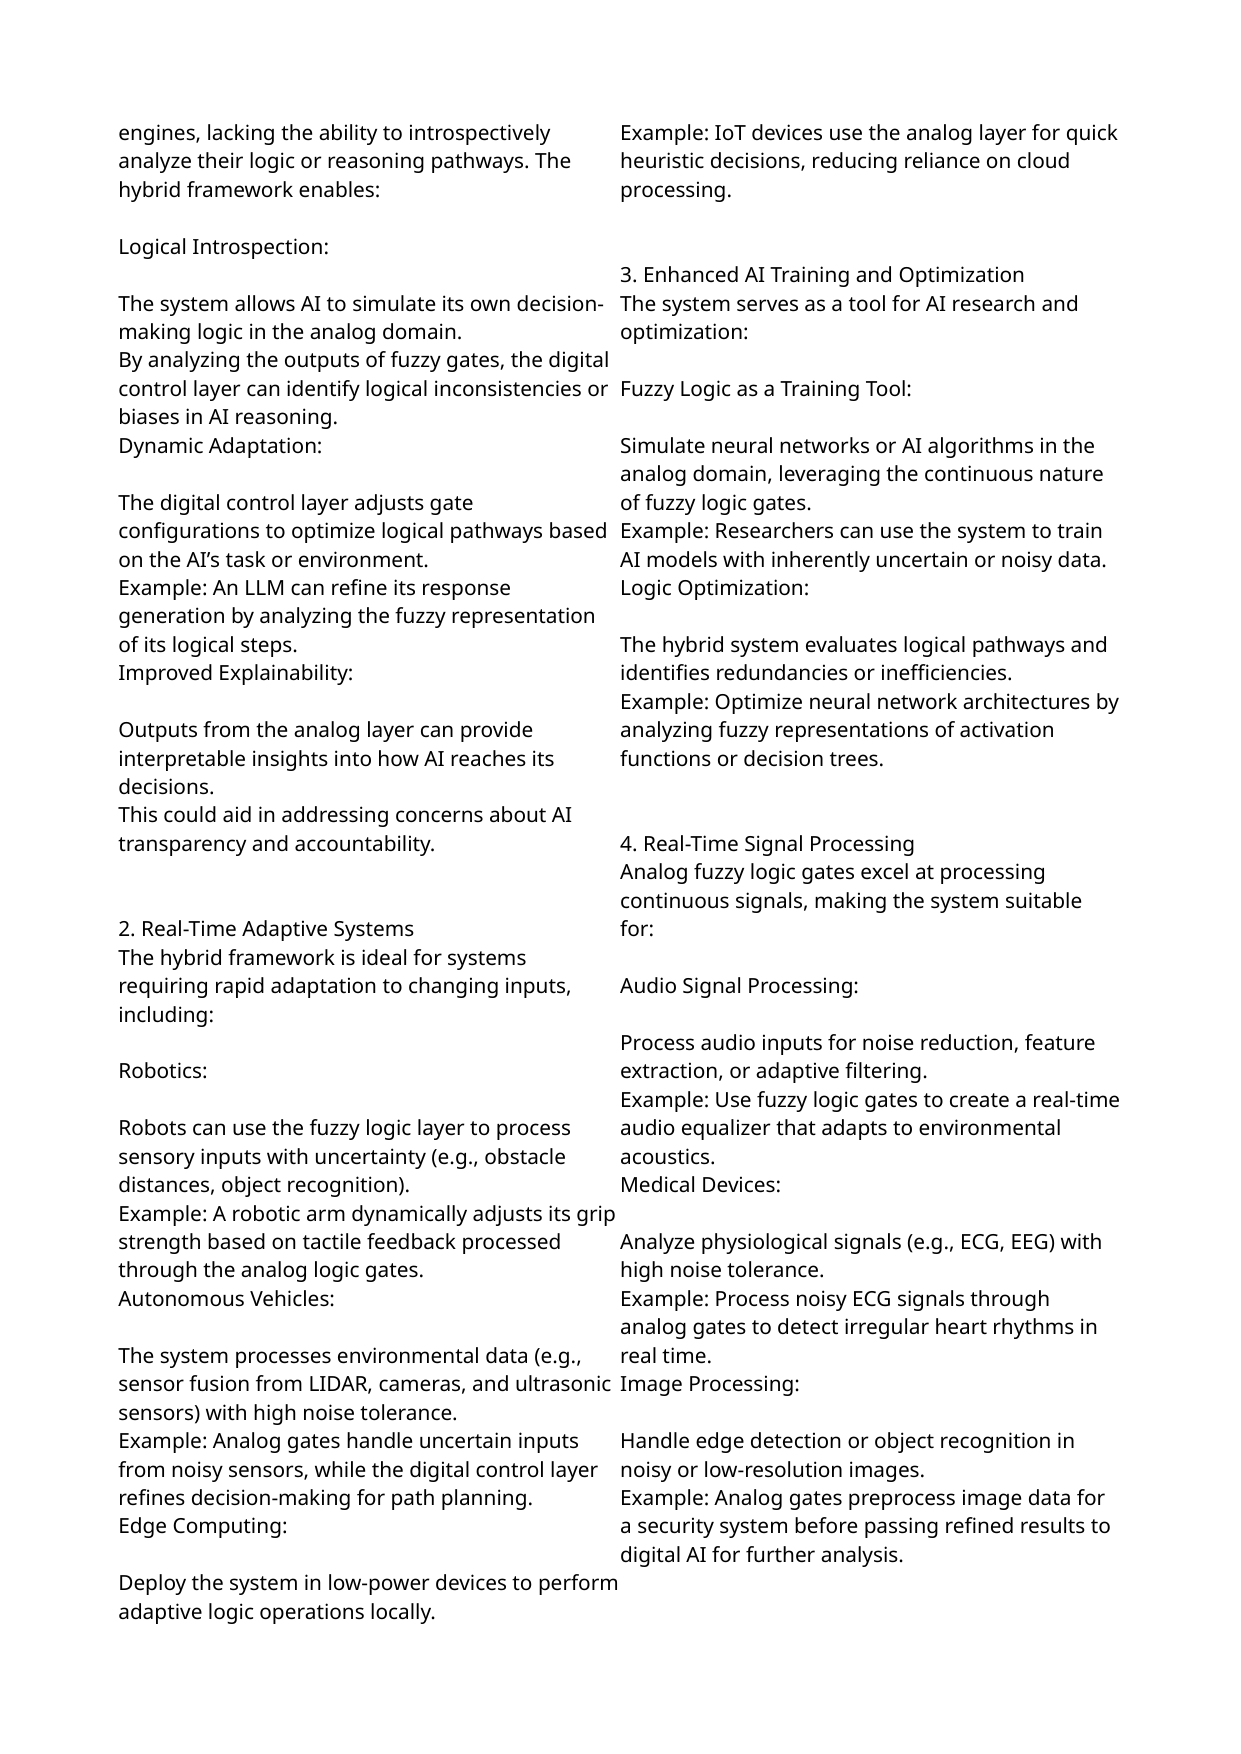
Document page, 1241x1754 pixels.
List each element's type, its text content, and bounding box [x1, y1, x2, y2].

text The hybrid system evaluates logical pathways and identifies redundancies or inefficiencies. [620, 630, 1122, 687]
text Analog fuzzy logic gates excel at processing continuous signals, making the system suitable for: [620, 857, 1122, 943]
text Analyze physiological signals (e.g., ECG, EEG) with high noise tolerance. [620, 1227, 1122, 1284]
text Logical Introspection: [118, 232, 620, 260]
text Dynamic Adaptation: [118, 431, 620, 459]
text Process audio inputs for noise reduction, feature extraction, or adaptive filtering. [620, 1028, 1122, 1085]
text Example: A robotic arm dynamically adjusts its grip strength based on tactile feedback processed through the analog logic gates. [118, 1199, 620, 1284]
text Edge Computing: [118, 1512, 620, 1540]
text Example: Analog gates preprocess image data for a security system before passing refined results to digital AI for further analysis. [620, 1483, 1122, 1568]
text Image Processing: [620, 1369, 1122, 1398]
text Logic Optimization: [620, 573, 1122, 602]
text By analyzing the outputs of fuzzy gates, the digital control layer can identify logical inconsistencies or biases in AI reasoning. [118, 346, 620, 431]
text Robots can use the fuzzy logic layer to process sensory inputs with uncertainty (e.g., obstacle distances, object recognition). [118, 1113, 620, 1199]
text The system allows AI to simulate its own decision-making logic in the analog domain. [118, 289, 620, 346]
text engines, lacking the ability to introspectively analyze their logic or reasoning pathways. The hybrid framework enables: [118, 118, 620, 203]
text Handle edge detection or object recognition in noisy or low-resolution images. [620, 1426, 1122, 1483]
text Autonomous Vehicles: [118, 1284, 620, 1312]
text Medical Devices: [620, 1170, 1122, 1199]
text The hybrid framework is ideal for systems requiring rapid adaptation to changing inputs, including: [118, 943, 620, 1028]
text Example: An LLM can refine its response generation by analyzing the fuzzy representation of its logical steps. [118, 573, 620, 658]
text 2. Real-Time Adaptive Systems [118, 914, 620, 943]
text Example: Use fuzzy logic gates to create a real-time audio equalizer that adapts to environmental acoustics. [620, 1085, 1122, 1170]
text The system serves as a tool for AI research and optimization: [620, 289, 1122, 346]
text Example: Analog gates handle uncertain inputs from noisy sensors, while the digital control layer refines decision-making for path planning. [118, 1426, 620, 1512]
text The system processes environmental data (e.g., sensor fusion from LIDAR, cameras, and ultrasonic sensors) with high noise tolerance. [118, 1341, 620, 1426]
text This could aid in addressing concerns about AI transparency and accountability. [118, 801, 620, 857]
text Deploy the system in low-power devices to perform adaptive logic operations locally. [118, 1568, 620, 1625]
text Improved Explainability: [118, 658, 620, 687]
text Example: Process noisy ECG signals through analog gates to detect irregular heart rhythms in real time. [620, 1284, 1122, 1369]
text Example: Optimize neural network architectures by analyzing fuzzy representations of activation functions or decision trees. [620, 687, 1122, 772]
text Outputs from the analog layer can provide interpretable insights into how AI reaches its decisions. [118, 715, 620, 801]
text Robotics: [118, 1057, 620, 1085]
text The digital control layer adjusts gate configurations to optimize logical pathways based on the AI’s task or environment. [118, 488, 620, 573]
text 3. Enhanced AI Training and Optimization [620, 260, 1122, 289]
text Fuzzy Logic as a Training Tool: [620, 374, 1122, 402]
text Example: IoT devices use the analog layer for quick heuristic decisions, reducing reliance on cloud processing. [620, 118, 1122, 203]
text Example: Researchers can use the system to train AI models with inherently uncertain or noisy data. [620, 516, 1122, 573]
text Audio Signal Processing: [620, 971, 1122, 1000]
text Simulate neural networks or AI algorithms in the analog domain, leveraging the continuous nature of fuzzy logic gates. [620, 431, 1122, 516]
text 4. Real-Time Signal Processing [620, 829, 1122, 857]
